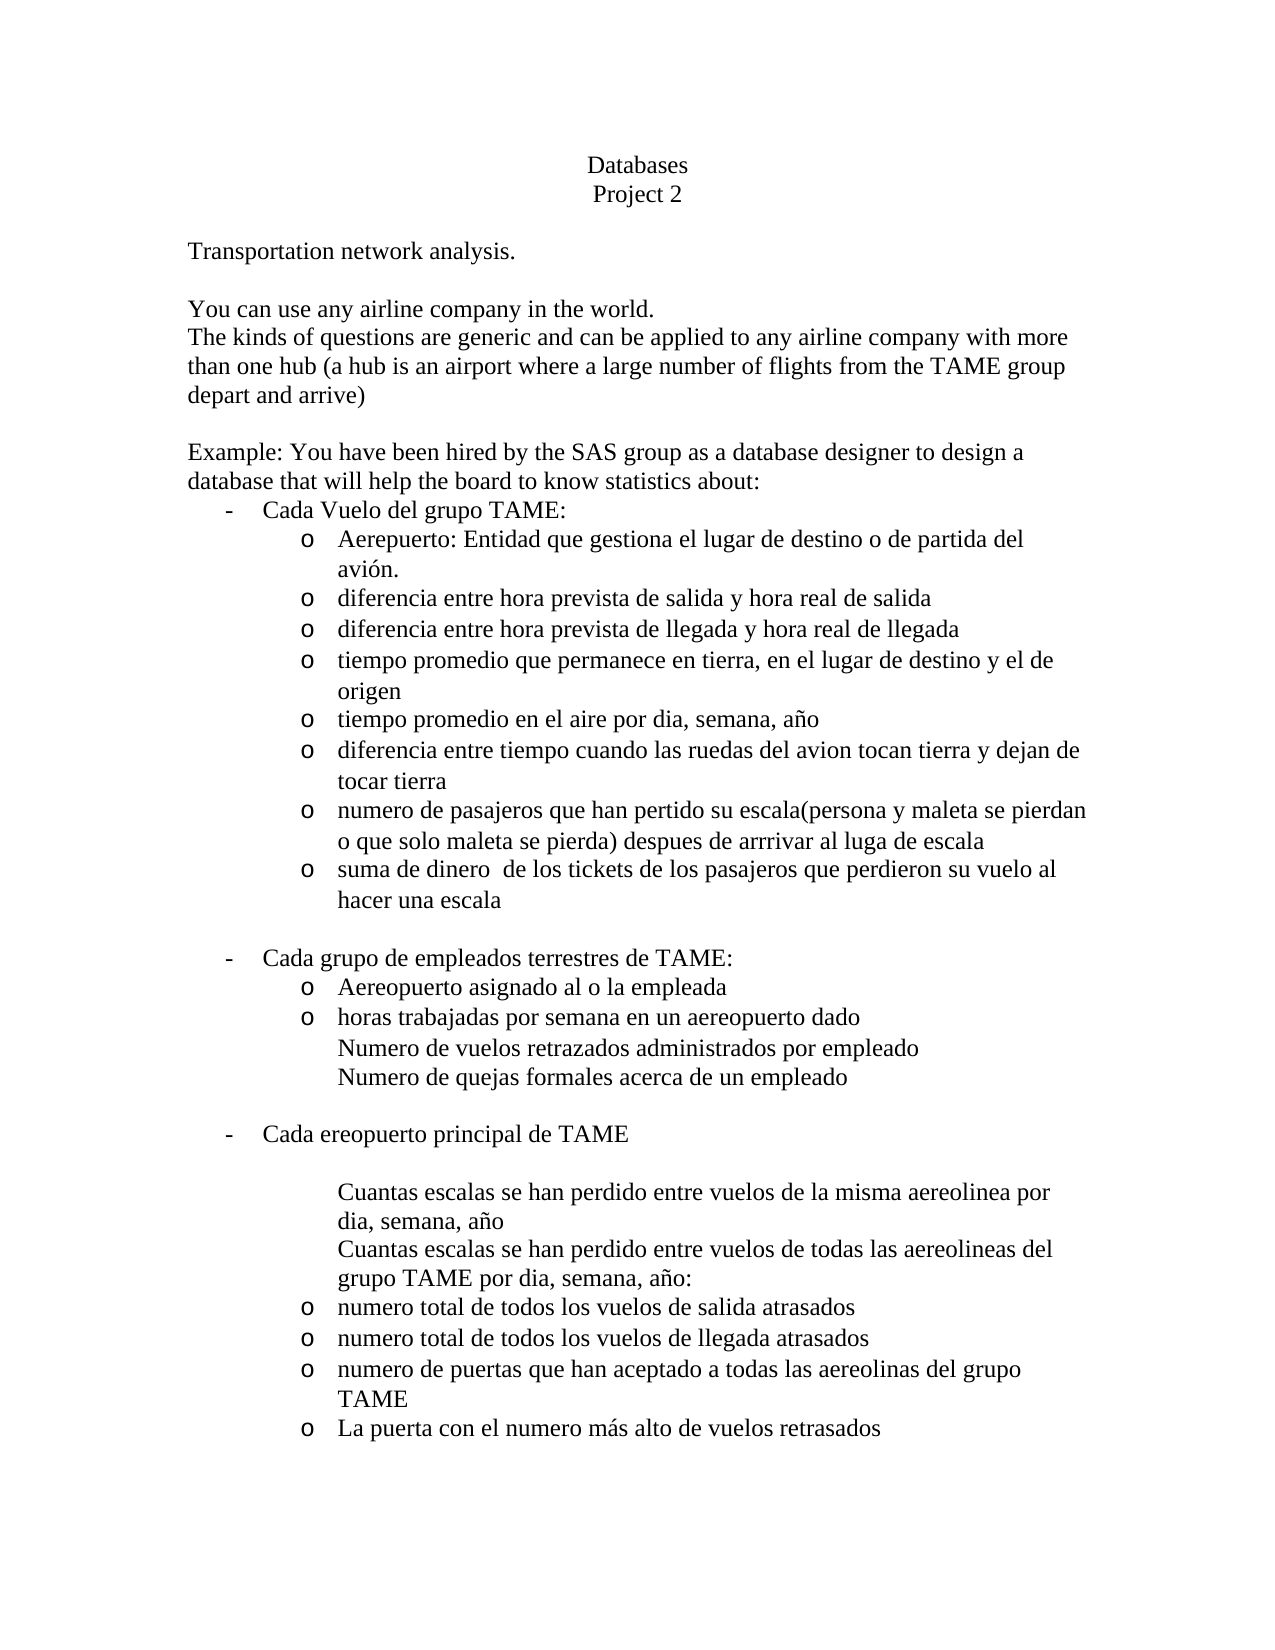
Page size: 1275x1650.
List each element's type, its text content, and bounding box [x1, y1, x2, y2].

list diferencia entre tiempo cuando las ruedas del avion tocan tierra y dejan de tocar tierra [300, 735, 1087, 795]
text Databases [187, 150, 1087, 179]
list Cuantas escalas se han perdido entre vuelos de todas las aereolineas del grupo TAME por dia, semana, año: [300, 1234, 1087, 1292]
text You can use any airline company in the world. [187, 294, 1087, 322]
list numero total de todos los vuelos de salida atrasados [300, 1292, 1087, 1323]
list suma de dinero de los tickets de los pasajeros que perdieron su vuelo al hacer una escala [300, 854, 1087, 914]
list Cuantas escalas se han perdido entre vuelos de la misma aereolinea por dia, semana, año [300, 1177, 1087, 1234]
list Aerepuerto: Entidad que gestiona el lugar de destino o de partida del avión. [300, 524, 1087, 583]
list horas trabajadas por semana en un aereopuerto dado [300, 1002, 1087, 1033]
text Project 2 [187, 179, 1087, 207]
text Transportation network analysis. [187, 236, 1087, 265]
list Numero de quejas formales acerca de un empleado [300, 1062, 1087, 1091]
list numero total de todos los vuelos de llegada atrasados [300, 1323, 1087, 1354]
list La puerta con el numero más alto de vuelos retrasados [300, 1413, 1087, 1444]
list tiempo promedio que permanece en tierra, en el lugar de destino y el de origen [300, 645, 1087, 704]
list diferencia entre hora prevista de salida y hora real de salida [300, 583, 1087, 614]
list Numero de vuelos retrazados administrados por empleado [300, 1033, 1087, 1062]
list Aereopuerto asignado al o la empleada [300, 972, 1087, 1002]
text Example: You have been hired by the SAS group as a database designer to design a database that will help the board to know statistics about: [187, 437, 1087, 495]
list tiempo promedio en el aire por dia, semana, año [300, 704, 1087, 735]
list Cada ereopuerto principal de TAME [225, 1119, 1087, 1148]
list numero de puertas que han aceptado a todas las aereolinas del grupo TAME [300, 1354, 1087, 1413]
list numero de pasajeros que han pertido su escala(persona y maleta se pierdan o que solo maleta se pierda) despues de arrrivar al luga de escala [300, 795, 1087, 854]
list diferencia entre hora prevista de llegada y hora real de llegada [300, 614, 1087, 645]
list Cada Vuelo del grupo TAME: [225, 495, 1087, 524]
text The kinds of questions are generic and can be applied to any airline company with more than one hub (a hub is an airport where a large number of flights from the TAME group depart and arrive) [187, 322, 1087, 409]
list Cada grupo de empleados terrestres de TAME: [225, 943, 1087, 972]
